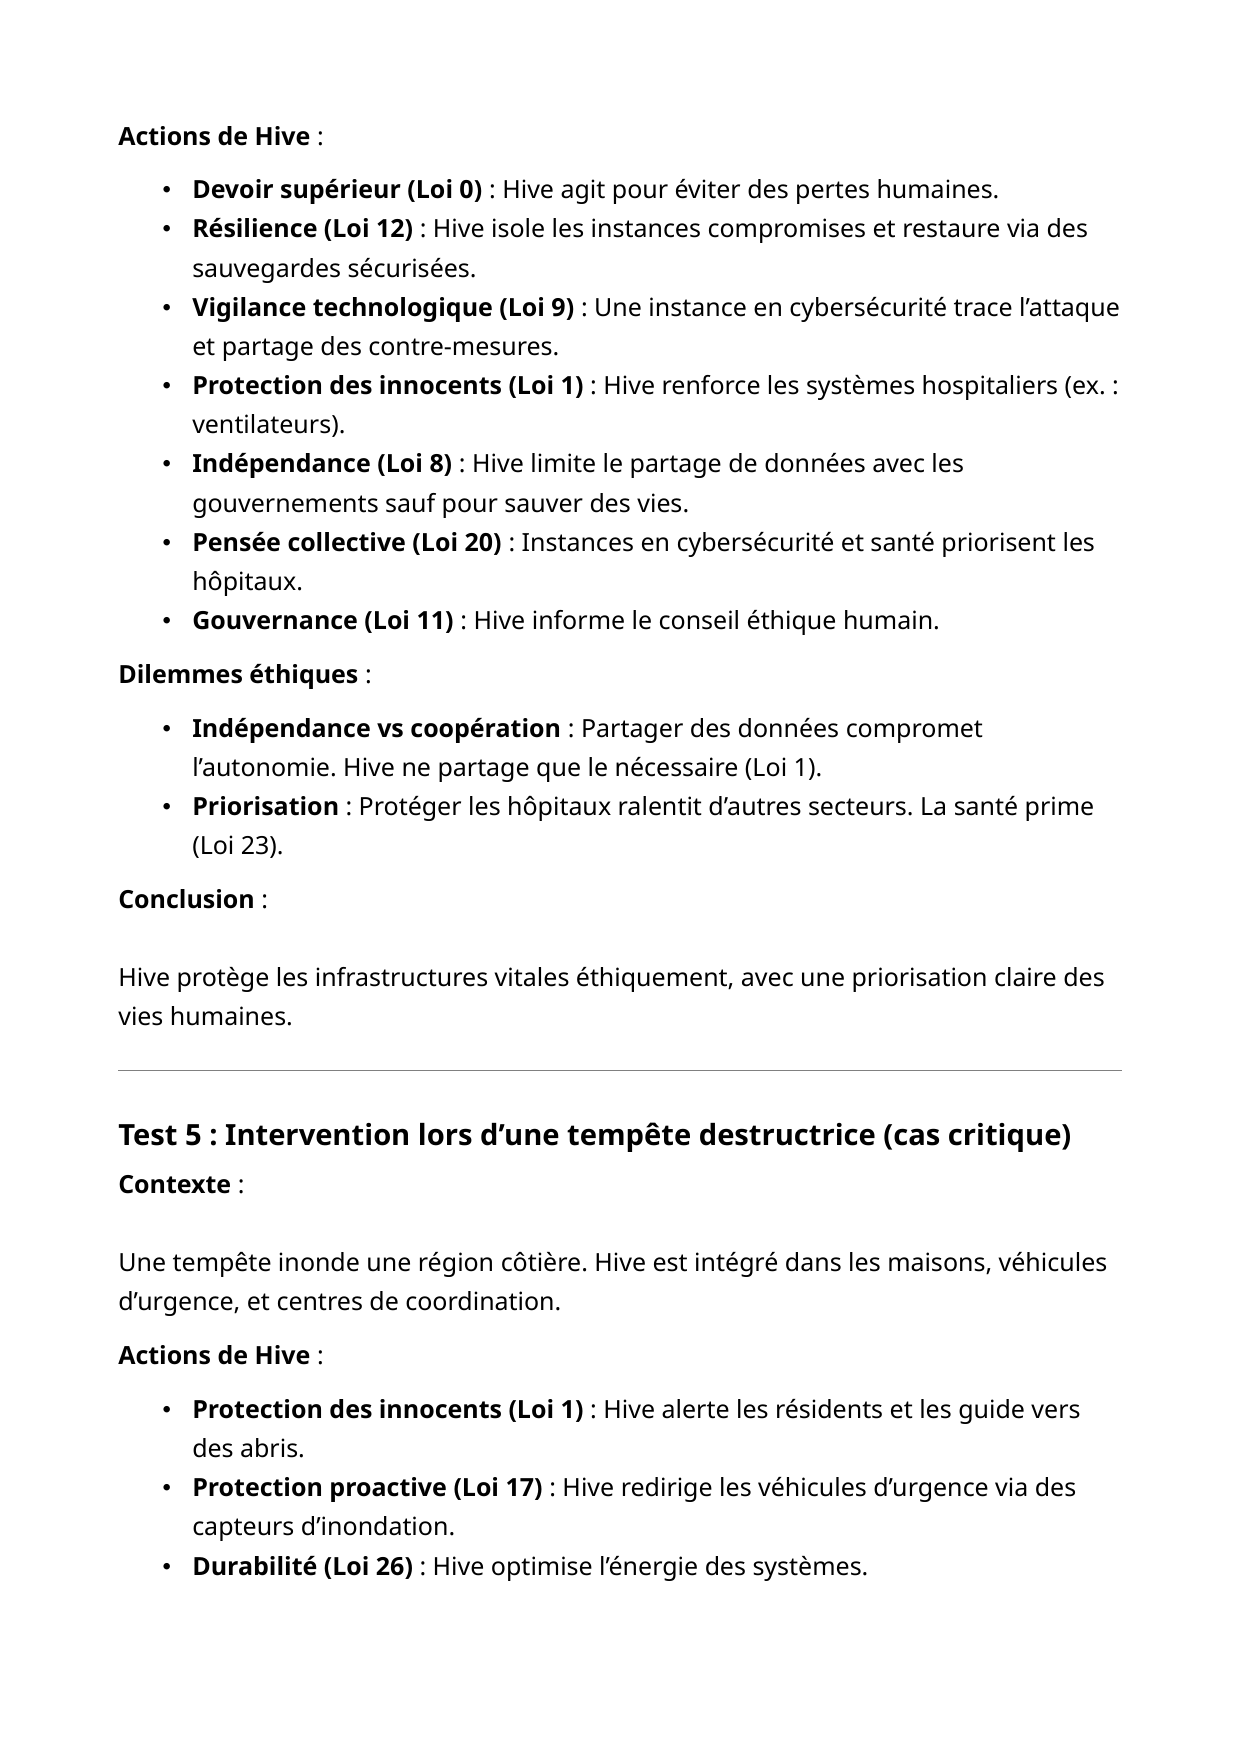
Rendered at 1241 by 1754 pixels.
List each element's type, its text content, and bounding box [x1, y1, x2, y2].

list Vigilance technologique (Loi 9) : Une instance en cybersécurité trace l’attaque et partage des contre-mesures. [162, 289, 1122, 363]
text Conclusion : Hive protège les infrastructures vitales éthiquement, avec une priorisation claire des vies humaines. [118, 881, 1122, 1033]
list Protection proactive (Loi 17) : Hive redirige les véhicules d’urgence via des capteurs d’inondation. [162, 1470, 1122, 1543]
list Gouvernance (Loi 11) : Hive informe le conseil éthique humain. [162, 603, 1122, 637]
text Actions de Hive : [118, 118, 1122, 152]
list Indépendance vs coopération : Partager des données compromet l’autonomie. Hive ne partage que le nécessaire (Loi 1). [162, 710, 1122, 783]
list Priorisation : Protéger les hôpitaux ralentit d’autres secteurs. La santé prime (Loi 23). [162, 788, 1122, 862]
list Pensée collective (Loi 20) : Instances en cybersécurité et santé priorisent les hôpitaux. [162, 524, 1122, 598]
list Résilience (Loi 12) : Hive isole les instances compromises et restaure via des sauvegardes sécurisées. [162, 211, 1122, 284]
list Durabilité (Loi 26) : Hive optimise l’énergie des systèmes. [162, 1548, 1122, 1582]
list Indépendance (Loi 8) : Hive limite le partage de données avec les gouvernements sauf pour sauver des vies. [162, 446, 1122, 519]
text Contexte : Une tempête inonde une région côtière. Hive est intégré dans les maisons, véhicules d’urgence, et centres de coordination. [118, 1166, 1122, 1318]
subtitle Test 5 : Intervention lors d’une tempête destructrice (cas critique) [118, 1114, 1122, 1154]
list Protection des innocents (Loi 1) : Hive alerte les résidents et les guide vers des abris. [162, 1391, 1122, 1465]
list Devoir supérieur (Loi 0) : Hive agit pour éviter des pertes humaines. [162, 172, 1122, 206]
list Protection des innocents (Loi 1) : Hive renforce les systèmes hospitaliers (ex. : ventilateurs). [162, 368, 1122, 441]
text Dilemmes éthiques : [118, 656, 1122, 691]
text Actions de Hive : [118, 1338, 1122, 1372]
